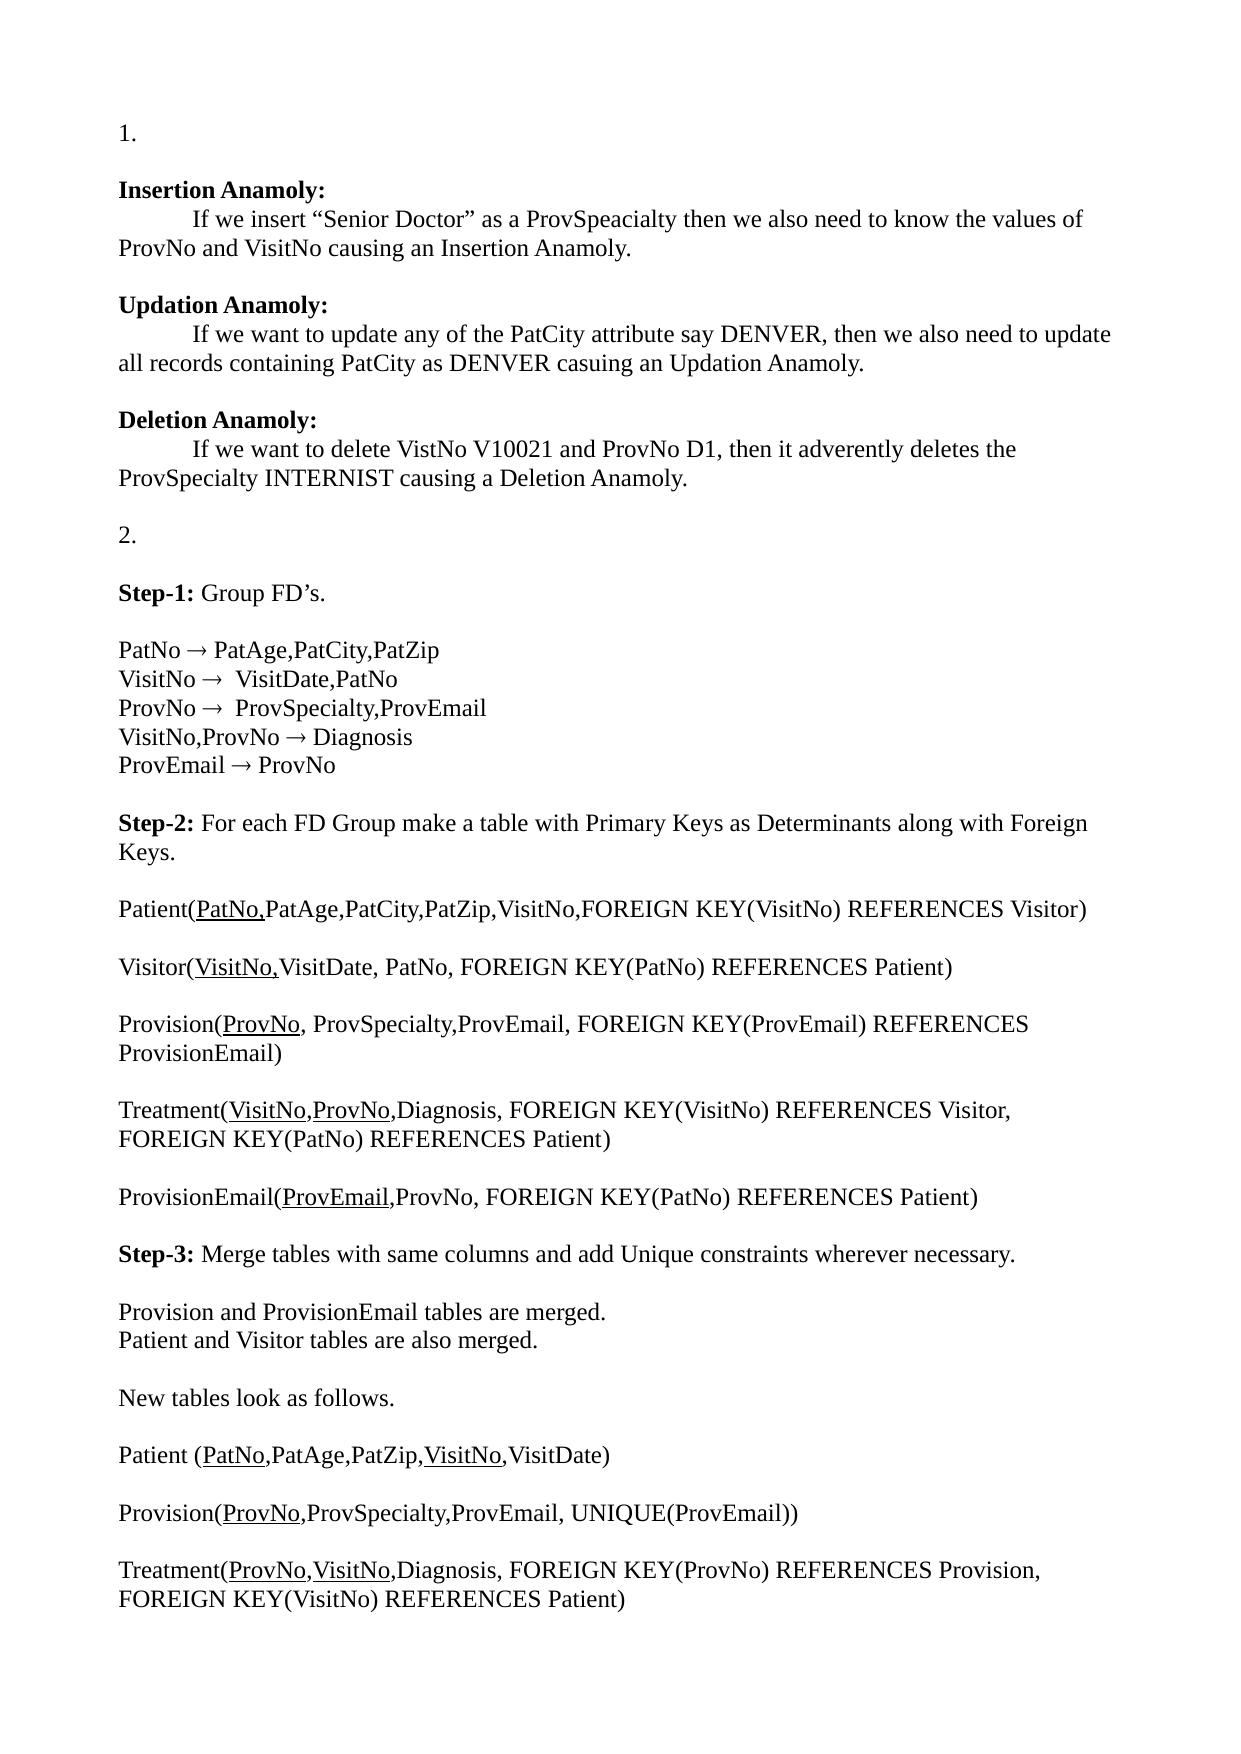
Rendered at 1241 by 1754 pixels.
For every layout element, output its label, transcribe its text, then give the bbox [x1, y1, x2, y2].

text ProvisionEmail(ProvEmail,ProvNo, FOREIGN KEY(PatNo) REFERENCES Patient) [118, 1182, 1122, 1211]
text Provision(ProvNo,ProvSpecialty,ProvEmail, UNIQUE(ProvEmail)) [118, 1498, 1122, 1527]
text Step-2: For each FD Group make a table with Primary Keys as Determinants along with Foreign Keys. [118, 808, 1122, 866]
text Visitor(VisitNo,VisitDate, PatNo, FOREIGN KEY(PatNo) REFERENCES Patient) [118, 952, 1122, 981]
text VisitNo,ProvNo  Diagnosis [118, 722, 1122, 751]
text If we insert “Senior Doctor” as a ProvSpeacialty then we also need to know the values of ProvNo and VisitNo causing an Insertion Anamoly. [118, 204, 1122, 262]
text VisitNo  VisitDate,PatNo [118, 664, 1122, 693]
text ProvNo  ProvSpecialty,ProvEmail [118, 693, 1122, 722]
text Provision(ProvNo, ProvSpecialty,ProvEmail, FOREIGN KEY(ProvEmail) REFERENCES ProvisionEmail) [118, 1009, 1122, 1067]
text Patient(PatNo,PatAge,PatCity,PatZip,VisitNo,FOREIGN KEY(VisitNo) REFERENCES Visitor) [118, 894, 1122, 923]
text 1. [118, 118, 1122, 147]
text Treatment(ProvNo,VisitNo,Diagnosis, FOREIGN KEY(ProvNo) REFERENCES Provision, [118, 1556, 1122, 1584]
text Provision and ProvisionEmail tables are merged. [118, 1297, 1122, 1326]
text ProvEmail  ProvNo [118, 751, 1122, 779]
text If we want to delete VistNo V10021 and ProvNo D1, then it adverently deletes the ProvSpecialty INTERNIST causing a Deletion Anamoly. [118, 434, 1122, 492]
text New tables look as follows. [118, 1383, 1122, 1412]
text Insertion Anamoly: [118, 176, 1122, 204]
text Patient and Visitor tables are also merged. [118, 1326, 1122, 1354]
text If we want to update any of the PatCity attribute say DENVER, then we also need to update all records containing PatCity as DENVER casuing an Updation Anamoly. [118, 319, 1122, 377]
text 2. [118, 521, 1122, 549]
text Treatment(VisitNo,ProvNo,Diagnosis, FOREIGN KEY(VisitNo) REFERENCES Visitor, FOREIGN KEY(PatNo) REFERENCES Patient) [118, 1096, 1122, 1153]
text Deletion Anamoly: [118, 406, 1122, 434]
text Patient (PatNo,PatAge,PatZip,VisitNo,VisitDate) [118, 1441, 1122, 1469]
text FOREIGN KEY(VisitNo) REFERENCES Patient) [118, 1584, 1122, 1613]
text Step-1: Group FD’s. [118, 578, 1122, 607]
text Step-3: Merge tables with same columns and add Unique constraints wherever necessary. [118, 1239, 1122, 1268]
text Updation Anamoly: [118, 291, 1122, 319]
text PatNo  PatAge,PatCity,PatZip [118, 636, 1122, 664]
